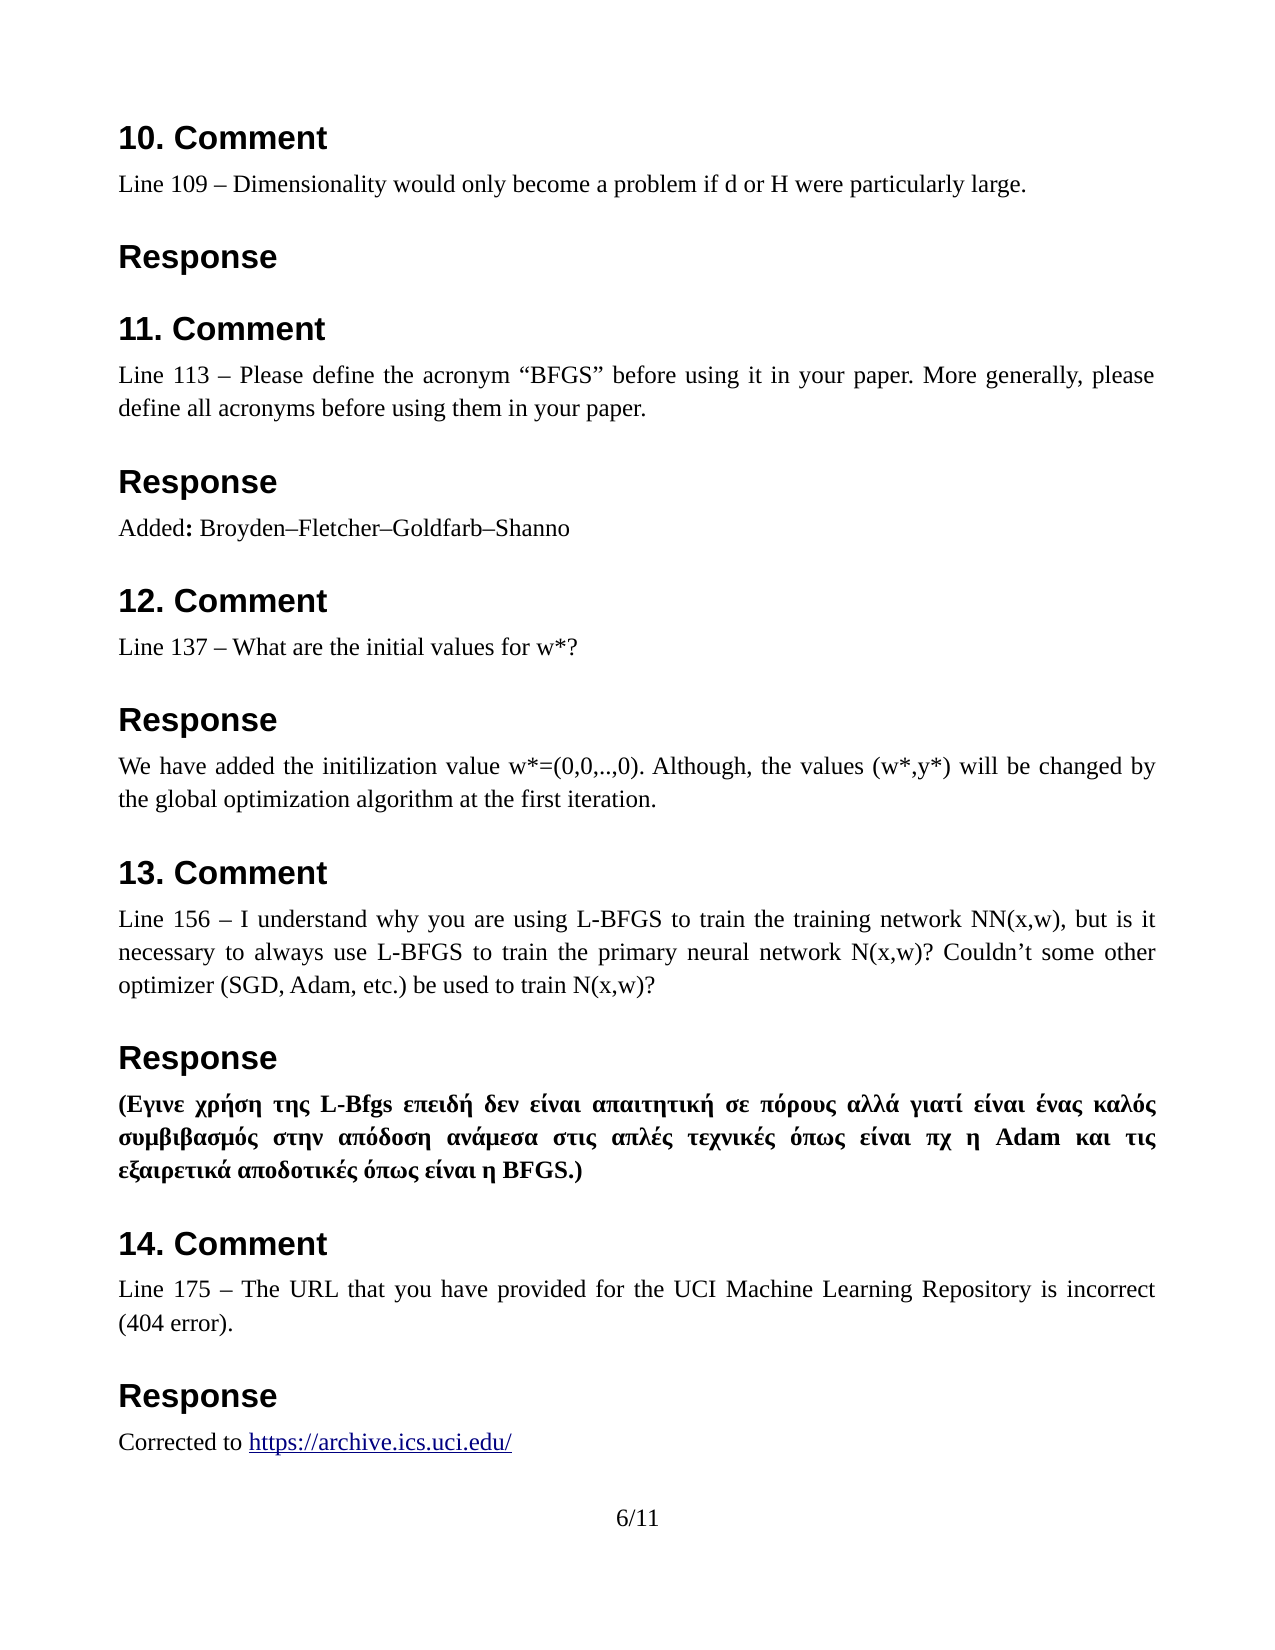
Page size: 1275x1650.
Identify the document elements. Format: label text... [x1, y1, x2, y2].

text Line 109 – Dimensionality would only become a problem if d or H were particularly large. [118, 169, 1157, 198]
text Line 156 – I understand why you are using L-BFGS to train the training network NN(x,w), but is it necessary to always use L-BFGS to train the primary neural network N(x,w)? Couldn’t some other optimizer (SGD, Adam, etc.) be used to train N(x,w)? [118, 904, 1157, 998]
text We have added the initilization value w*=(0,0,..,0). Although, the values (w*,y*) will be changed by the global optimization algorithm at the first iteration. [118, 751, 1157, 813]
text Added: Broyden–Fletcher–Goldfarb–Shanno [118, 513, 1157, 541]
text (Εγινε χρήση της L-Bfgs επειδή δεν είναι απαιτητική σε πόρους αλλά γιατί είναι ένας καλός συμβιβασμός στην απόδοση ανάμεσα στις απλές τεχνικές όπως είναι πχ η Adam και τις εξαιρετικά αποδοτικές όπως είναι η BFGS.) [118, 1089, 1157, 1184]
subtitle 13. Comment [118, 853, 1157, 891]
subtitle Response [118, 237, 1157, 276]
subtitle 10. Comment [118, 118, 1157, 157]
text Line 175 – The URL that you have provided for the UCI Machine Learning Repository is incorrect (404 error). [118, 1274, 1157, 1336]
subtitle 14. Comment [118, 1224, 1157, 1262]
subtitle Response [118, 462, 1157, 500]
subtitle Response [118, 1038, 1157, 1077]
subtitle Response [118, 1376, 1157, 1414]
text Line 113 – Please define the acronym “BFGS” before using it in your paper. More generally, please define all acronyms before using them in your paper. [118, 360, 1157, 422]
subtitle 12. Comment [118, 581, 1157, 619]
subtitle 11. Comment [118, 309, 1157, 348]
subtitle Response [118, 700, 1157, 739]
text Line 137 – What are the initial values for w*? [118, 632, 1157, 661]
text Corrected to https://archive.ics.uci.edu/ [118, 1427, 1157, 1456]
